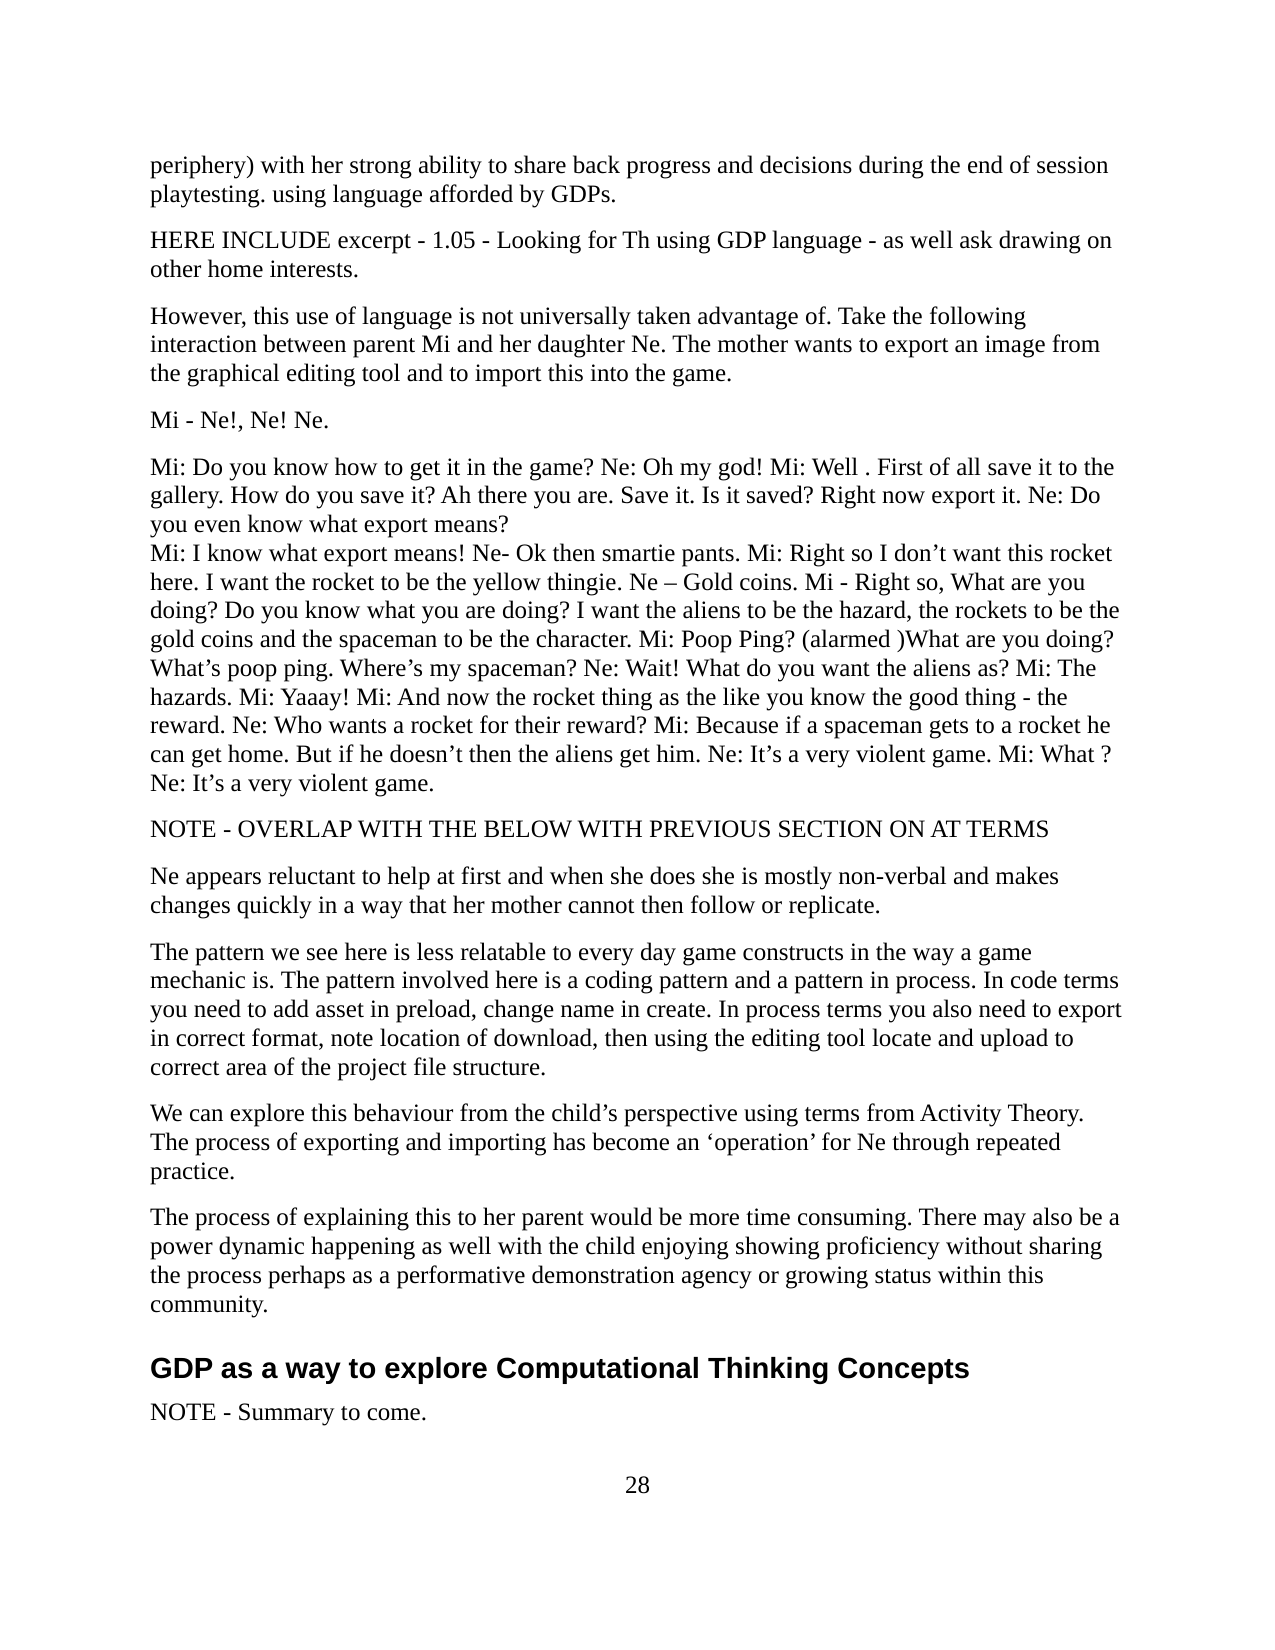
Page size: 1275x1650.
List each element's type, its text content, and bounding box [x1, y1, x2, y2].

text periphery) with her strong ability to share back progress and decisions during the end of session playtesting. using language afforded by GDPs. [150, 150, 1125, 207]
text The process of explaining this to her parent would be more time consuming. There may also be a power dynamic happening as well with the child enjoying showing proficiency without sharing the process perhaps as a performative demonstration agency or growing status within this community. [150, 1202, 1125, 1317]
text Ne appears reluctant to help at first and when she does she is mostly non-verbal and makes changes quickly in a way that her mother cannot then follow or replicate. [150, 861, 1125, 919]
text NOTE - Summary to come. [150, 1397, 1125, 1426]
text Mi: Do you know how to get it in the game? Ne: Oh my god! Mi: Well . First of all save it to the gallery. How do you save it? Ah there you are. Save it. Is it saved? Right now export it. Ne: Do you even know what export means? Mi: I know what export means! Ne- Ok then smartie pants. Mi: Right so I don’t want this rocket here. I want the rocket to be the yellow thingie. Ne – Gold coins. Mi - Right so, What are you doing? Do you know what you are doing? I want the aliens to be the hazard, the rockets to be the gold coins and the spaceman to be the character. Mi: Poop Ping? (alarmed )What are you doing? What’s poop ping. Where’s my spaceman? Ne: Wait! What do you want the aliens as? Mi: The hazards. Mi: Yaaay! Mi: And now the rocket thing as the like you know the good thing - the reward. Ne: Who wants a rocket for their reward? Mi: Because if a spaceman gets to a rocket he can get home. But if he doesn’t then the aliens get him. Ne: It’s a very violent game. Mi: What ? Ne: It’s a very violent game. [150, 452, 1125, 797]
text However, this use of language is not universally taken advantage of. Take the following interaction between parent Mi and her daughter Ne. The mother wants to export an image from the graphical editing tool and to import this into the game. [150, 301, 1125, 387]
text HERE INCLUDE excerpt - 1.05 - Looking for Th using GDP language - as well ask drawing on other home interests. [150, 225, 1125, 283]
subtitle GDP as a way to explore Computational Thinking Concepts [150, 1351, 1125, 1385]
text Mi - Ne!, Ne! Ne. [150, 405, 1125, 434]
text We can explore this behaviour from the child’s perspective using terms from Activity Theory. The process of exporting and importing has become an ‘operation’ for Ne through repeated practice. [150, 1098, 1125, 1184]
text The pattern we see here is less relatable to every day game constructs in the way a game mechanic is. The pattern involved here is a coding pattern and a pattern in process. In code terms you need to add asset in preload, change name in create. In process terms you also need to export in correct format, note location of download, then using the editing tool locate and upload to correct area of the project file structure. [150, 937, 1125, 1080]
text NOTE - OVERLAP WITH THE BELOW WITH PREVIOUS SECTION ON AT TERMS [150, 814, 1125, 843]
